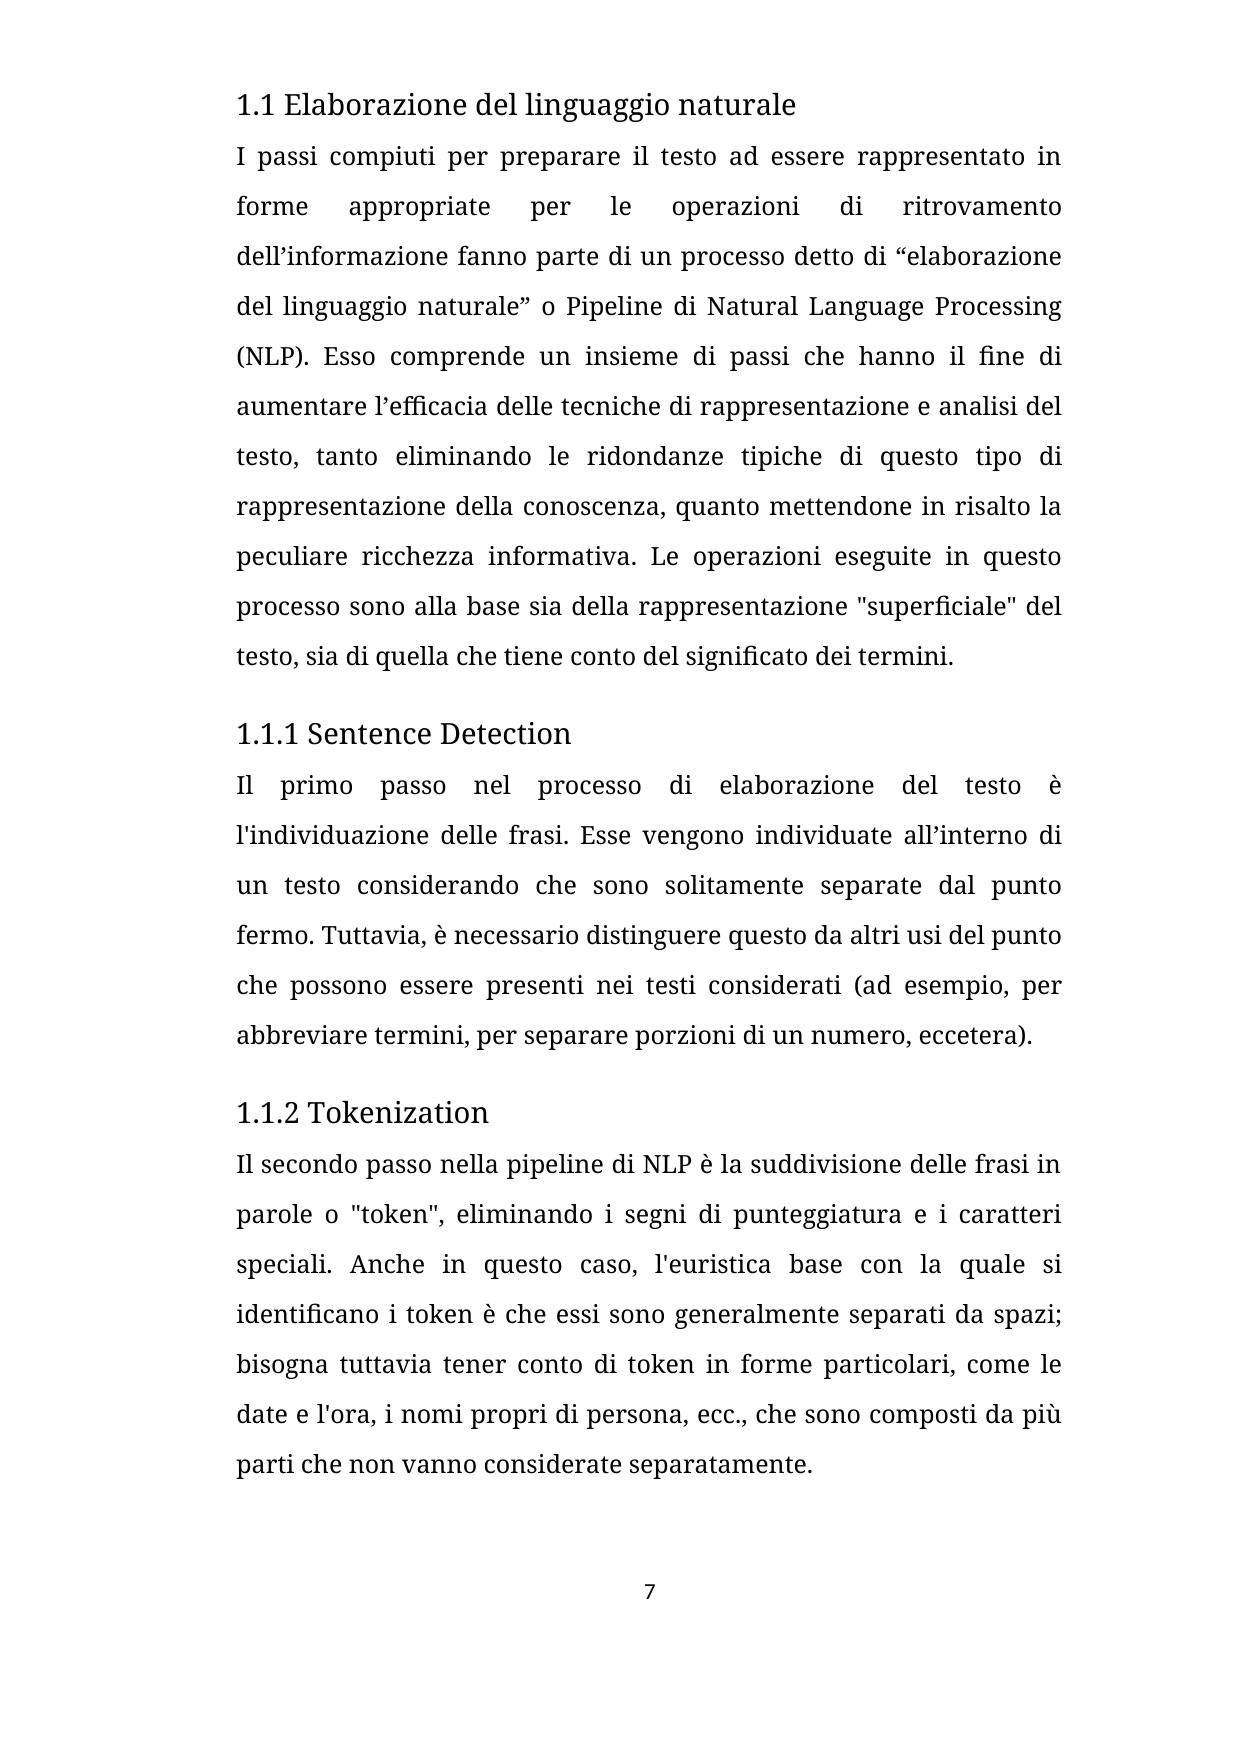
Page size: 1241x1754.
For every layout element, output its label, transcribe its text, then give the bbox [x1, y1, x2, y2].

text Il primo passo nel processo di elaborazione del testo è l'individuazione delle frasi. Esse vengono individuate all’interno di un testo considerando che sono solitamente separate dal punto fermo. Tuttavia, è necessario distinguere questo da altri usi del punto che possono essere presenti nei testi considerati (ad esempio, per abbreviare termini, per separare porzioni di un numero, eccetera). [236, 754, 1063, 1054]
text 1.1 Elaborazione del linguaggio naturale [236, 75, 1063, 125]
text Il secondo passo nella pipeline di NLP è la suddivisione delle frasi in parole o "token", eliminando i segni di punteggiatura e i caratteri speciali. Anche in questo caso, l'euristica base con la quale si identificano i token è che essi sono generalmente separati da spazi; bisogna tuttavia tener conto di token in forme particolari, come le date e l'ora, i nomi propri di persona, ecc., che sono composti da più parti che non vanno considerate separatamente. [236, 1133, 1063, 1483]
subtitle 1.1.2 Tokenization [236, 1083, 1063, 1133]
subtitle 1.1.1 Sentence Detection [236, 704, 1063, 754]
text I passi compiuti per preparare il testo ad essere rappresentato in forme appropriate per le operazioni di ritrovamento dell’informazione fanno parte di un processo detto di “elaborazione del linguaggio naturale” o Pipeline di Natural Language Processing (NLP). Esso comprende un insieme di passi che hanno il fine di aumentare l’efficacia delle tecniche di rappresentazione e analisi del testo, tanto eliminando le ridondanze tipiche di questo tipo di rappresentazione della conoscenza, quanto mettendone in risalto la peculiare ricchezza informativa. Le operazioni eseguite in questo processo sono alla base sia della rappresentazione "superficiale" del testo, sia di quella che tiene conto del significato dei termini. [236, 125, 1063, 675]
